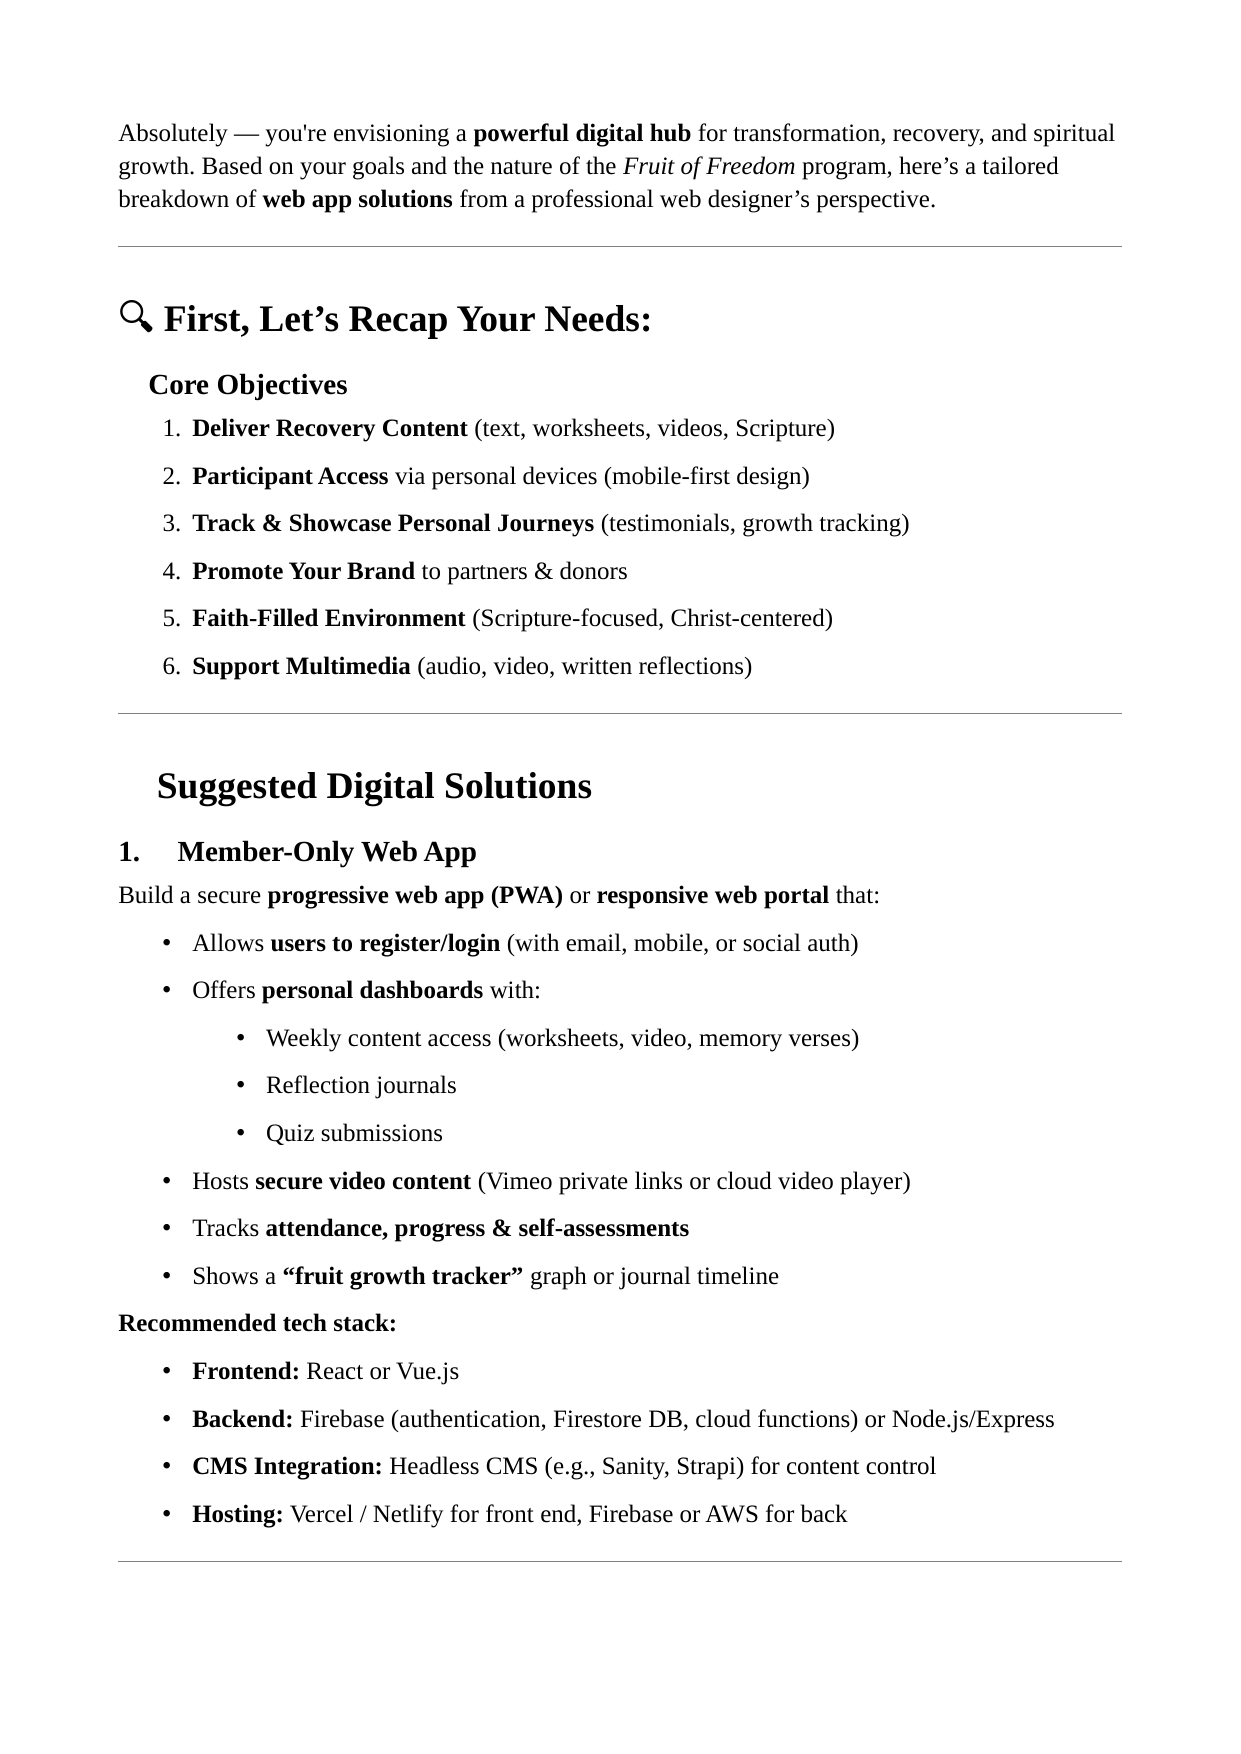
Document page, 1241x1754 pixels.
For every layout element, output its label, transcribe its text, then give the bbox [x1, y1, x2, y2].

list Participant Access via personal devices (mobile-first design) [162, 461, 1122, 489]
list Promote Your Brand to partners & donors [162, 556, 1122, 585]
list Weekly content access (worksheets, video, memory verses) [236, 1023, 1122, 1052]
list Frontend: React or Vue.js [162, 1356, 1122, 1385]
text Build a secure progressive web app (PWA) or responsive web portal that: [118, 880, 1122, 909]
list Hosts secure video content (Vimeo private links or cloud video player) [162, 1166, 1122, 1194]
list Backend: Firebase (authentication, Firestore DB, cloud functions) or Node.js/Express [162, 1404, 1122, 1432]
list Faith-Filled Environment (Scripture-focused, Christ-centered) [162, 603, 1122, 632]
list Deliver Recovery Content (text, worksheets, videos, Scripture) [162, 413, 1122, 442]
list Reflection journals [236, 1071, 1122, 1099]
text Absolutely — you're envisioning a powerful digital hub for transformation, recovery, and spiritual growth. Based on your goals and the nature of the Fruit of Freedom program, here’s a tailored breakdown of web app solutions from a professional web designer’s perspective. [118, 118, 1122, 213]
list Shows a “fruit growth tracker” graph or journal timeline [162, 1261, 1122, 1290]
subtitle 💡 Suggested Digital Solutions [118, 764, 1122, 807]
subtitle 🎯 Core Objectives [118, 367, 1122, 401]
list Tracks attendance, progress & self-assessments [162, 1213, 1122, 1242]
subtitle 🔍 First, Let’s Recap Your Needs: [118, 297, 1122, 340]
list Allows users to register/login (with email, mobile, or social auth) [162, 928, 1122, 956]
subtitle 1. 🔐 Member-Only Web App [118, 834, 1122, 868]
list Offers personal dashboards with: [162, 975, 1122, 1004]
text Recommended tech stack: [118, 1308, 1122, 1337]
list Track & Showcase Personal Journeys (testimonials, growth tracking) [162, 508, 1122, 537]
list Quiz submissions [236, 1118, 1122, 1147]
list Hosting: Vercel / Netlify for front end, Firebase or AWS for back [162, 1499, 1122, 1528]
list Support Multimedia (audio, video, written reflections) [162, 651, 1122, 680]
list CMS Integration: Headless CMS (e.g., Sanity, Strapi) for content control [162, 1451, 1122, 1480]
